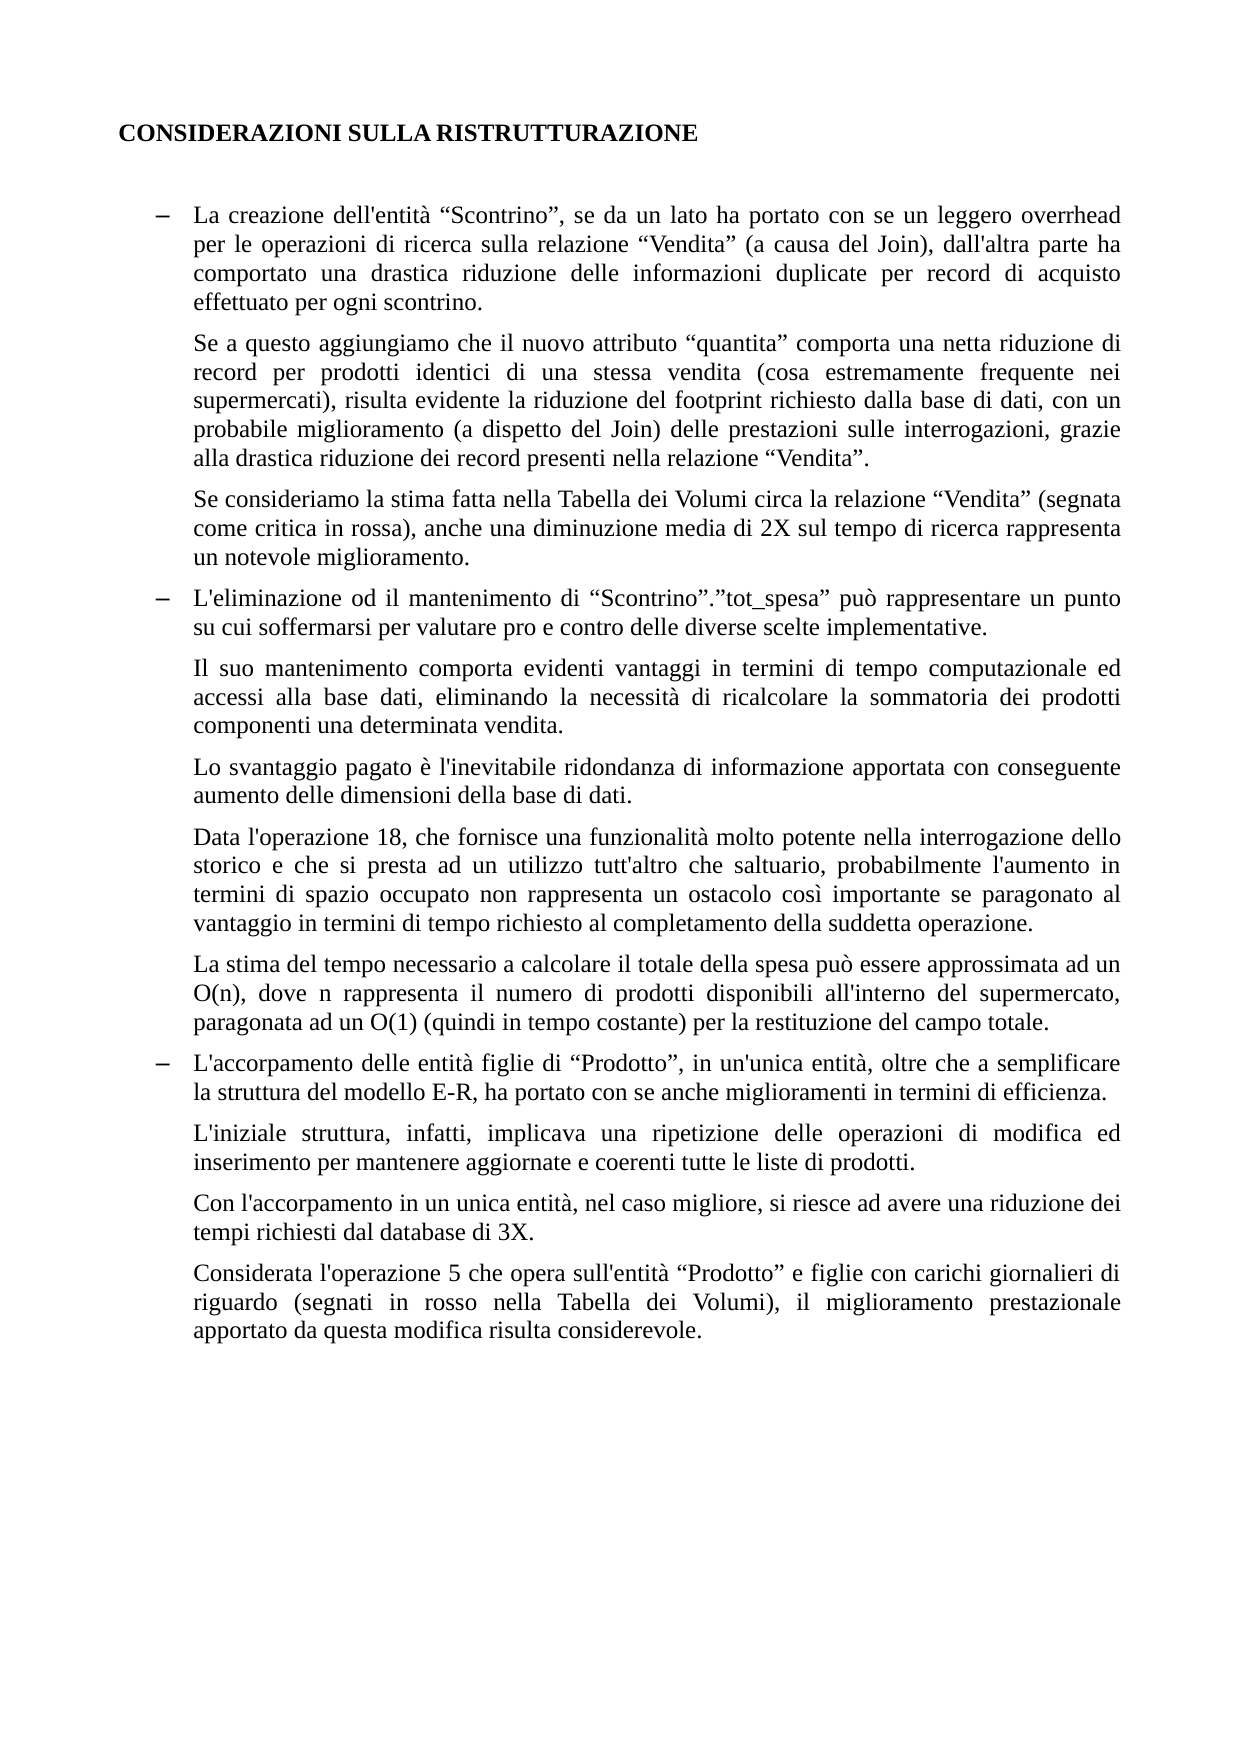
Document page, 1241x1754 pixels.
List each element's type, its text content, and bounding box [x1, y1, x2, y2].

list L'accorpamento delle entità figlie di “Prodotto”, in un'unica entità, oltre che a semplificare la struttura del modello E-R, ha portato con se anche miglioramenti in termini di efficienza. [156, 1048, 1122, 1106]
list Se consideriamo la stima fatta nella Tabella dei Volumi circa la relazione “Vendita” (segnata come critica in rossa), anche una diminuzione media di 2X sul tempo di ricerca rappresenta un notevole miglioramento. [156, 484, 1122, 571]
list Considerata l'operazione 5 che opera sull'entità “Prodotto” e figlie con carichi giornalieri di riguardo (segnati in rosso nella Tabella dei Volumi), il miglioramento prestazionale apportato da questa modifica risulta considerevole. [156, 1258, 1122, 1344]
list L'iniziale struttura, infatti, implicava una ripetizione delle operazioni di modifica ed inserimento per mantenere aggiornate e coerenti tutte le liste di prodotti. [156, 1118, 1122, 1176]
list La stima del tempo necessario a calcolare il totale della spesa può essere approssimata ad un O(n), dove n rappresenta il numero di prodotti disponibili all'interno del supermercato, paragonata ad un O(1) (quindi in tempo costante) per la restituzione del campo totale. [156, 949, 1122, 1036]
text CONSIDERAZIONI SULLA RISTRUTTURAZIONE [118, 118, 1122, 147]
list Se a questo aggiungiamo che il nuovo attributo “quantita” comporta una netta riduzione di record per prodotti identici di una stessa vendita (cosa estremamente frequente nei supermercati), risulta evidente la riduzione del footprint richiesto dalla base di dati, con un probabile miglioramento (a dispetto del Join) delle prestazioni sulle interrogazioni, grazie alla drastica riduzione dei record presenti nella relazione “Vendita”. [156, 328, 1122, 472]
list L'eliminazione od il mantenimento di “Scontrino”.”tot_spesa” può rappresentare un punto su cui soffermarsi per valutare pro e contro delle diverse scelte implementative. [156, 583, 1122, 641]
list La creazione dell'entità “Scontrino”, se da un lato ha portato con se un leggero overrhead per le operazioni di ricerca sulla relazione “Vendita” (a causa del Join), dall'altra parte ha comportato una drastica riduzione delle informazioni duplicate per record di acquisto effettuato per ogni scontrino. [156, 201, 1122, 316]
list Con l'accorpamento in un unica entità, nel caso migliore, si riesce ad avere una riduzione dei tempi richiesti dal database di 3X. [156, 1188, 1122, 1246]
list Il suo mantenimento comporta evidenti vantaggi in termini di tempo computazionale ed accessi alla base dati, eliminando la necessità di ricalcolare la sommatoria dei prodotti componenti una determinata vendita. [156, 653, 1122, 739]
list Lo svantaggio pagato è l'inevitabile ridondanza di informazione apportata con conseguente aumento delle dimensioni della base di dati. [156, 752, 1122, 809]
list Data l'operazione 18, che fornisce una funzionalità molto potente nella interrogazione dello storico e che si presta ad un utilizzo tutt'altro che saltuario, probabilmente l'aumento in termini di spazio occupato non rappresenta un ostacolo così importante se paragonato al vantaggio in termini di tempo richiesto al completamento della suddetta operazione. [156, 822, 1122, 937]
